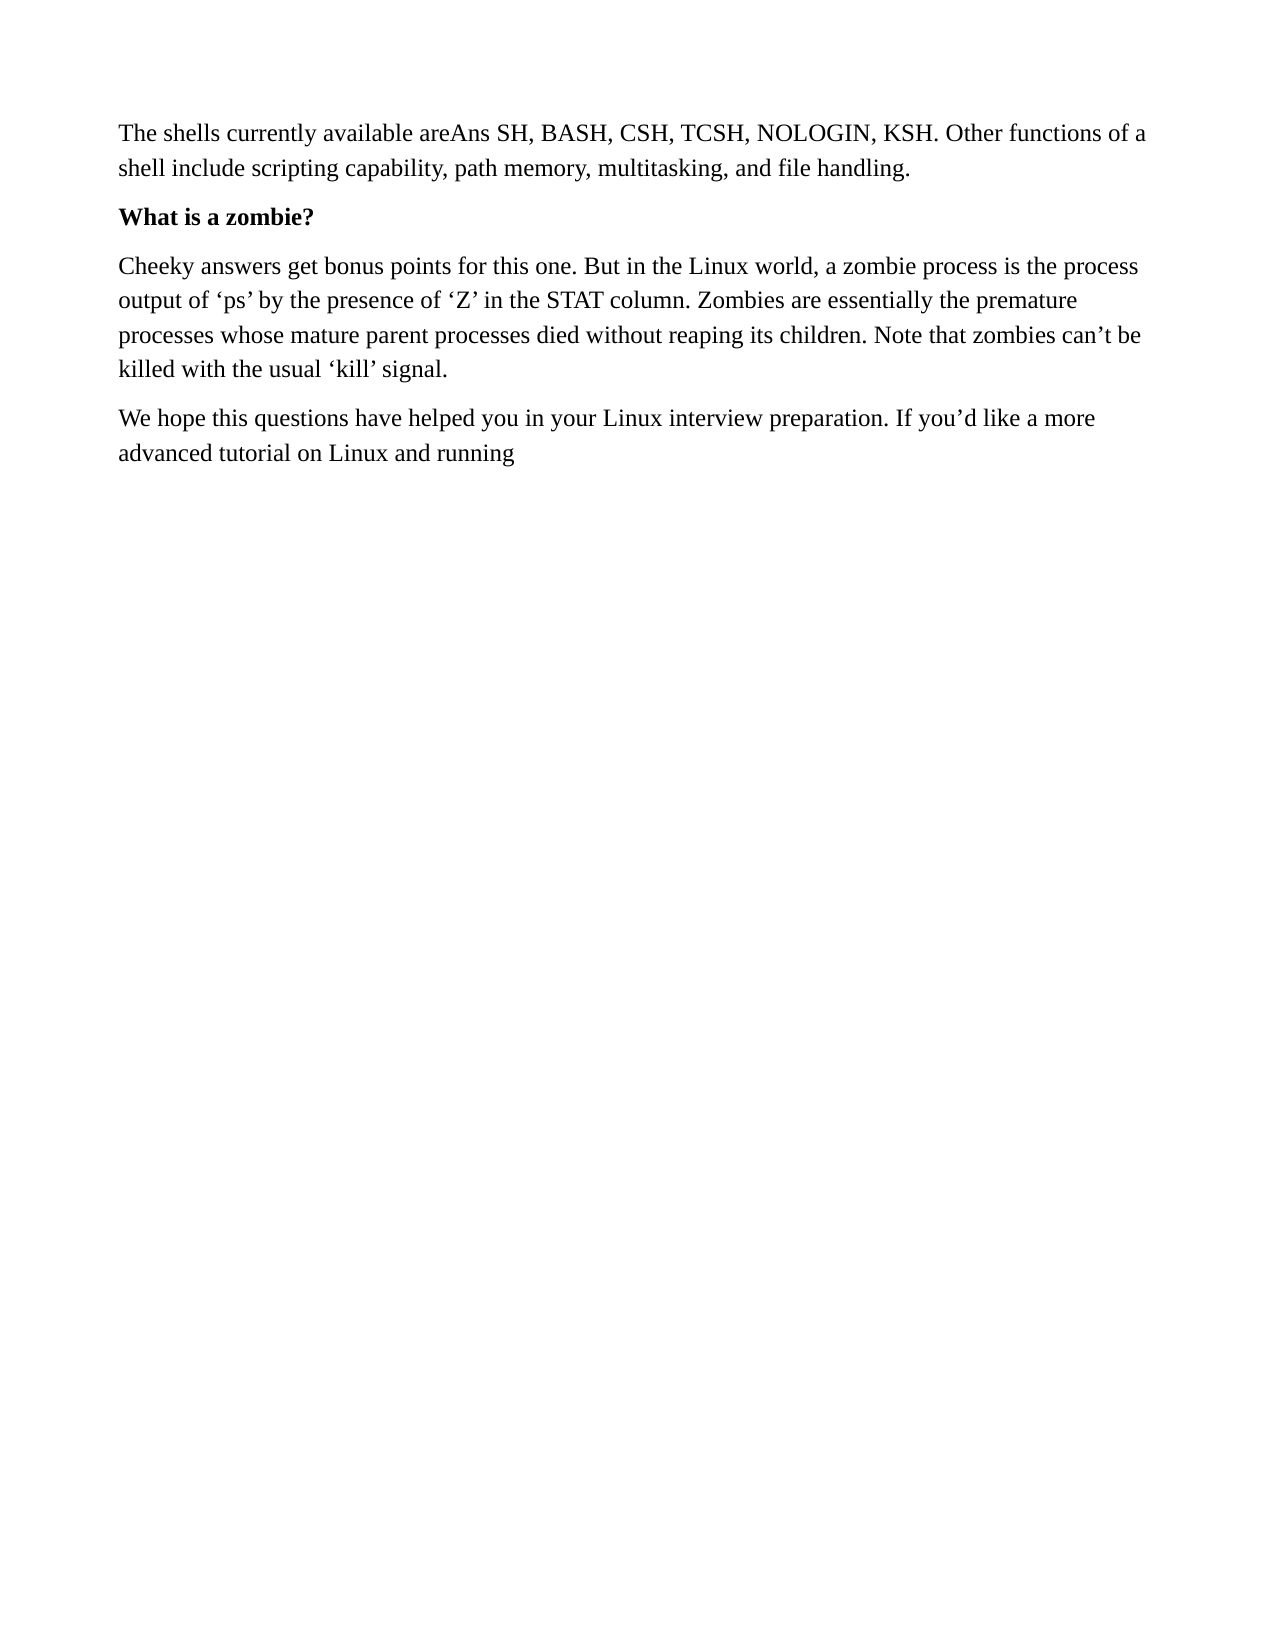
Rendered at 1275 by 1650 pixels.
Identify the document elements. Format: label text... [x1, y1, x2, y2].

text The shells currently available areAns SH, BASH, CSH, TCSH, NOLOGIN, KSH. Other functions of a shell include scripting capability, path memory, multitasking, and file handling. [118, 118, 1157, 181]
text What is a zombie? [118, 202, 1157, 230]
text Cheeky answers get bonus points for this one. But in the Linux world, a zombie process is the process output of ‘ps’ by the presence of ‘Z’ in the STAT column. Zombies are essentially the premature processes whose mature parent processes died without reaping its children. Note that zombies can’t be killed with the usual ‘kill’ signal. [118, 251, 1157, 383]
text We hope this questions have helped you in your Linux interview preparation. If you’d like a more advanced tutorial on Linux and running [118, 403, 1157, 466]
